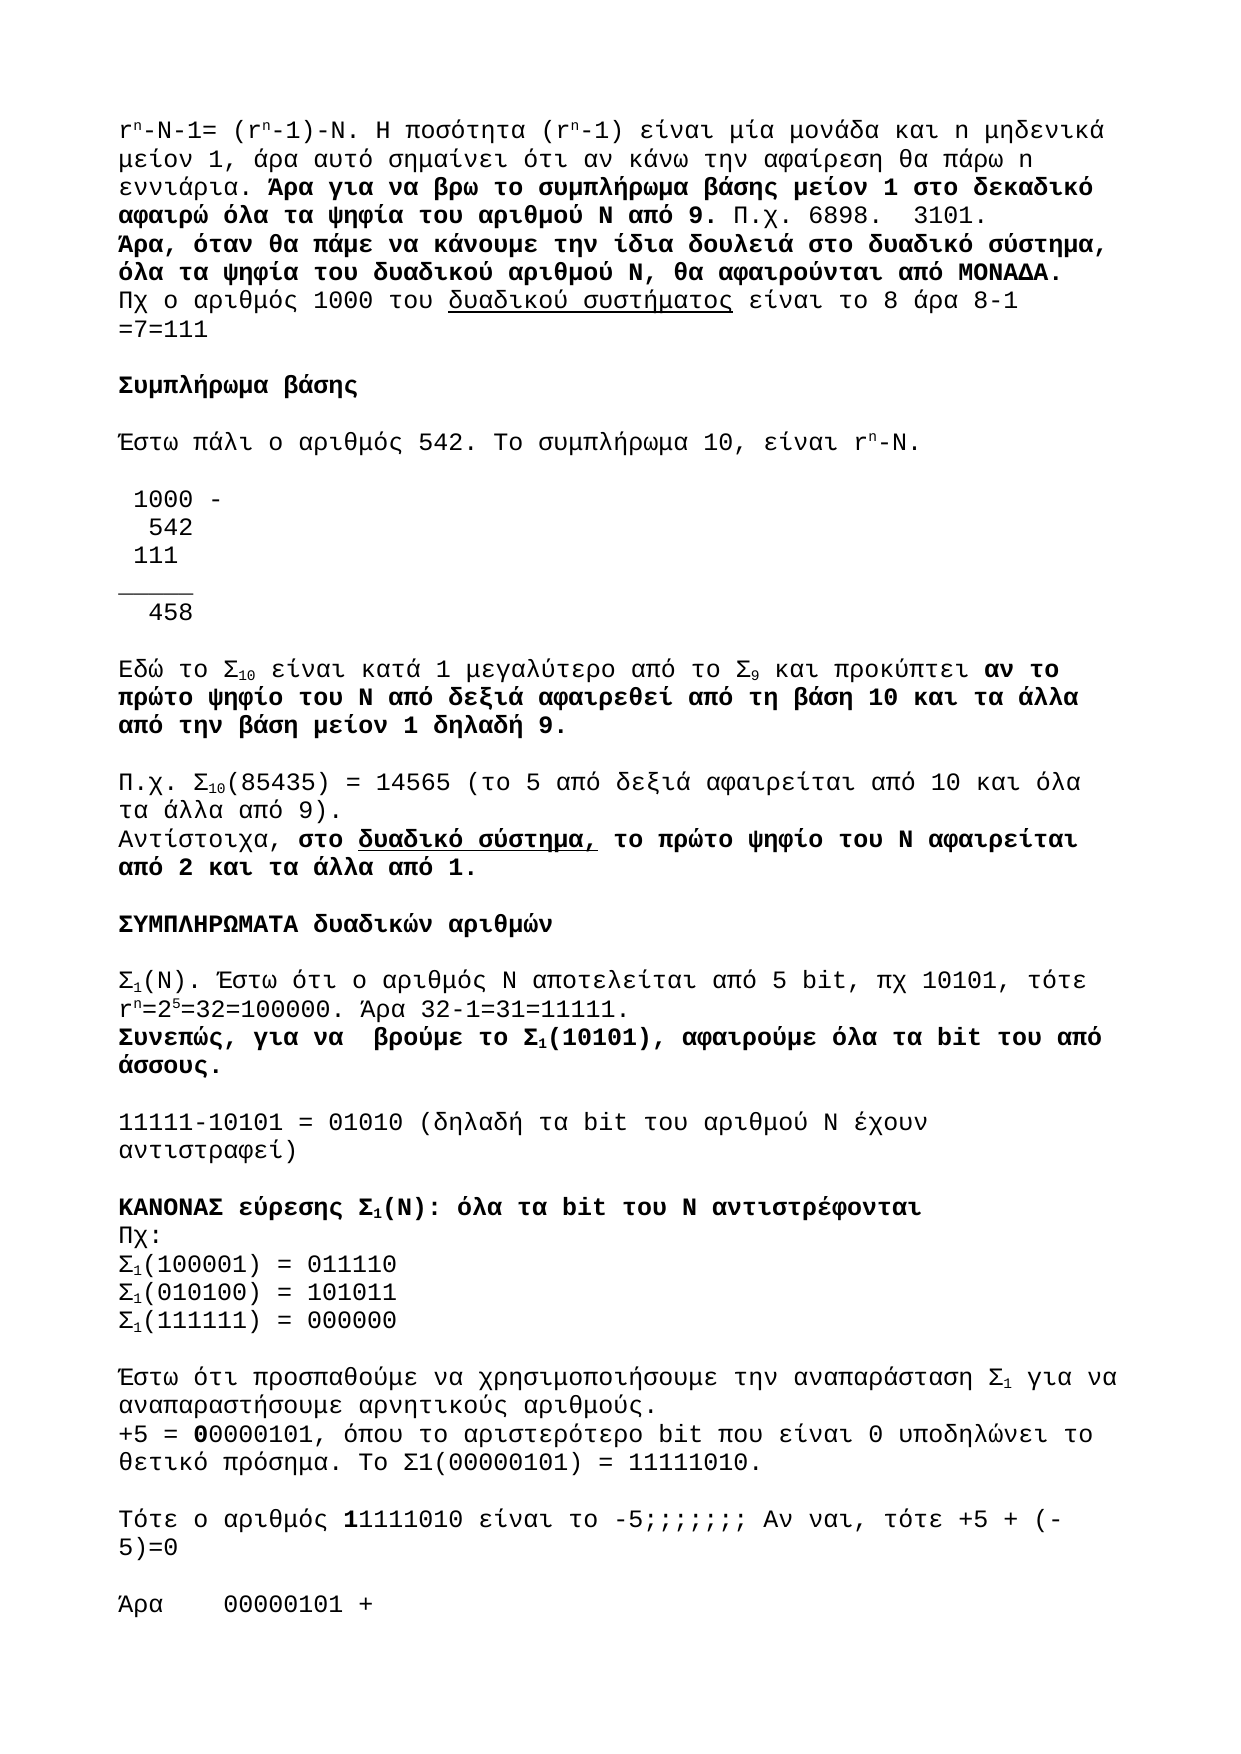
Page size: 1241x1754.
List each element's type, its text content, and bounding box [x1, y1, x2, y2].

text Άρα, όταν θα πάμε να κάνουμε την ίδια δουλειά στο δυαδικό σύστημα, όλα τα ψηφία του δυαδικού αριθμού Ν, θα αφαιρούνται από ΜΟΝΑΔΑ. [118, 231, 1122, 288]
text Σ1(Ν). Έστω ότι ο αριθμός Ν αποτελείται από 5 bit, πχ 10101, τότε rn=25=32=100000. Άρα 32-1=31=11111. [118, 968, 1122, 1025]
text Αντίστοιχα, στο δυαδικό σύστημα, το πρώτο ψηφίο του Ν αφαιρείται από 2 και τα άλλα από 1. [118, 826, 1122, 883]
text Πχ ο αριθμός 1000 του δυαδικού συστήματος είναι το 8 άρα 8-1 =7=111 [118, 288, 1122, 345]
text _____ [118, 571, 1122, 600]
text 458 [118, 600, 1122, 628]
text rn-N-1= (rn-1)-N. H ποσότητα (rn-1) είναι μία μονάδα και n μηδενικά μείον 1, άρα αυτό σημαίνει ότι αν κάνω την αφαίρεση θα πάρω n εννιάρια. Άρα για να βρω το συμπλήρωμα βάσης μείον 1 στο δεκαδικό αφαιρώ όλα τα ψηφία του αριθμού Ν από 9. Π.χ. 6898. 3101. [118, 118, 1122, 231]
text +5 = 00000101, όπου το αριστερότερο bit που είναι 0 υποδηλώνει το θετικό πρόσημα. Το Σ1(00000101) = 11111010. [118, 1421, 1122, 1478]
text Συμπλήρωμα βάσης [118, 373, 1122, 401]
text Συνεπώς, για να βρούμε το Σ1(10101), αφαιρούμε όλα τα bit του από άσσους. [118, 1025, 1122, 1081]
text 111 [118, 543, 1122, 571]
text ΣΥΜΠΛΗΡΩΜΑΤΑ δυαδικών αριθμών [118, 911, 1122, 940]
text Τότε ο αριθμός 11111010 είναι το -5;;;;;;; Αν ναι, τότε +5 + (-5)=0 [118, 1506, 1122, 1563]
text Σ1(111111) = 000000 [118, 1308, 1122, 1336]
text Σ1(100001) = 011110 [118, 1251, 1122, 1280]
text Άρα 00000101 + [118, 1591, 1122, 1620]
text Πχ: [118, 1223, 1122, 1251]
text Έστω πάλι ο αριθμός 542. Το συμπλήρωμα 10, είναι rn-N. [118, 430, 1122, 458]
text Σ1(010100) = 101011 [118, 1280, 1122, 1308]
text 11111-10101 = 01010 (δηλαδή τα bit του αριθμού Ν έχουν αντιστραφεί) [118, 1110, 1122, 1166]
text Εδώ το Σ10 είναι κατά 1 μεγαλύτερο από το Σ9 και προκύπτει αν το πρώτο ψηφίο του Ν από δεξιά αφαιρεθεί από τη βάση 10 και τα άλλα από την βάση μείον 1 δηλαδή 9. [118, 656, 1122, 741]
text 542 [118, 515, 1122, 543]
text 1000 - [118, 486, 1122, 515]
text Έστω ότι προσπαθούμε να χρησιμοποιήσουμε την αναπαράσταση Σ1 για να αναπαραστήσουμε αρνητικούς αριθμούς. [118, 1365, 1122, 1421]
text Π.χ. Σ10(85435) = 14565 (το 5 από δεξιά αφαιρείται από 10 και όλα τα άλλα από 9). [118, 770, 1122, 826]
text ΚΑΝΟΝΑΣ εύρεσης Σ1(Ν): όλα τα bit του Ν αντιστρέφονται [118, 1195, 1122, 1223]
